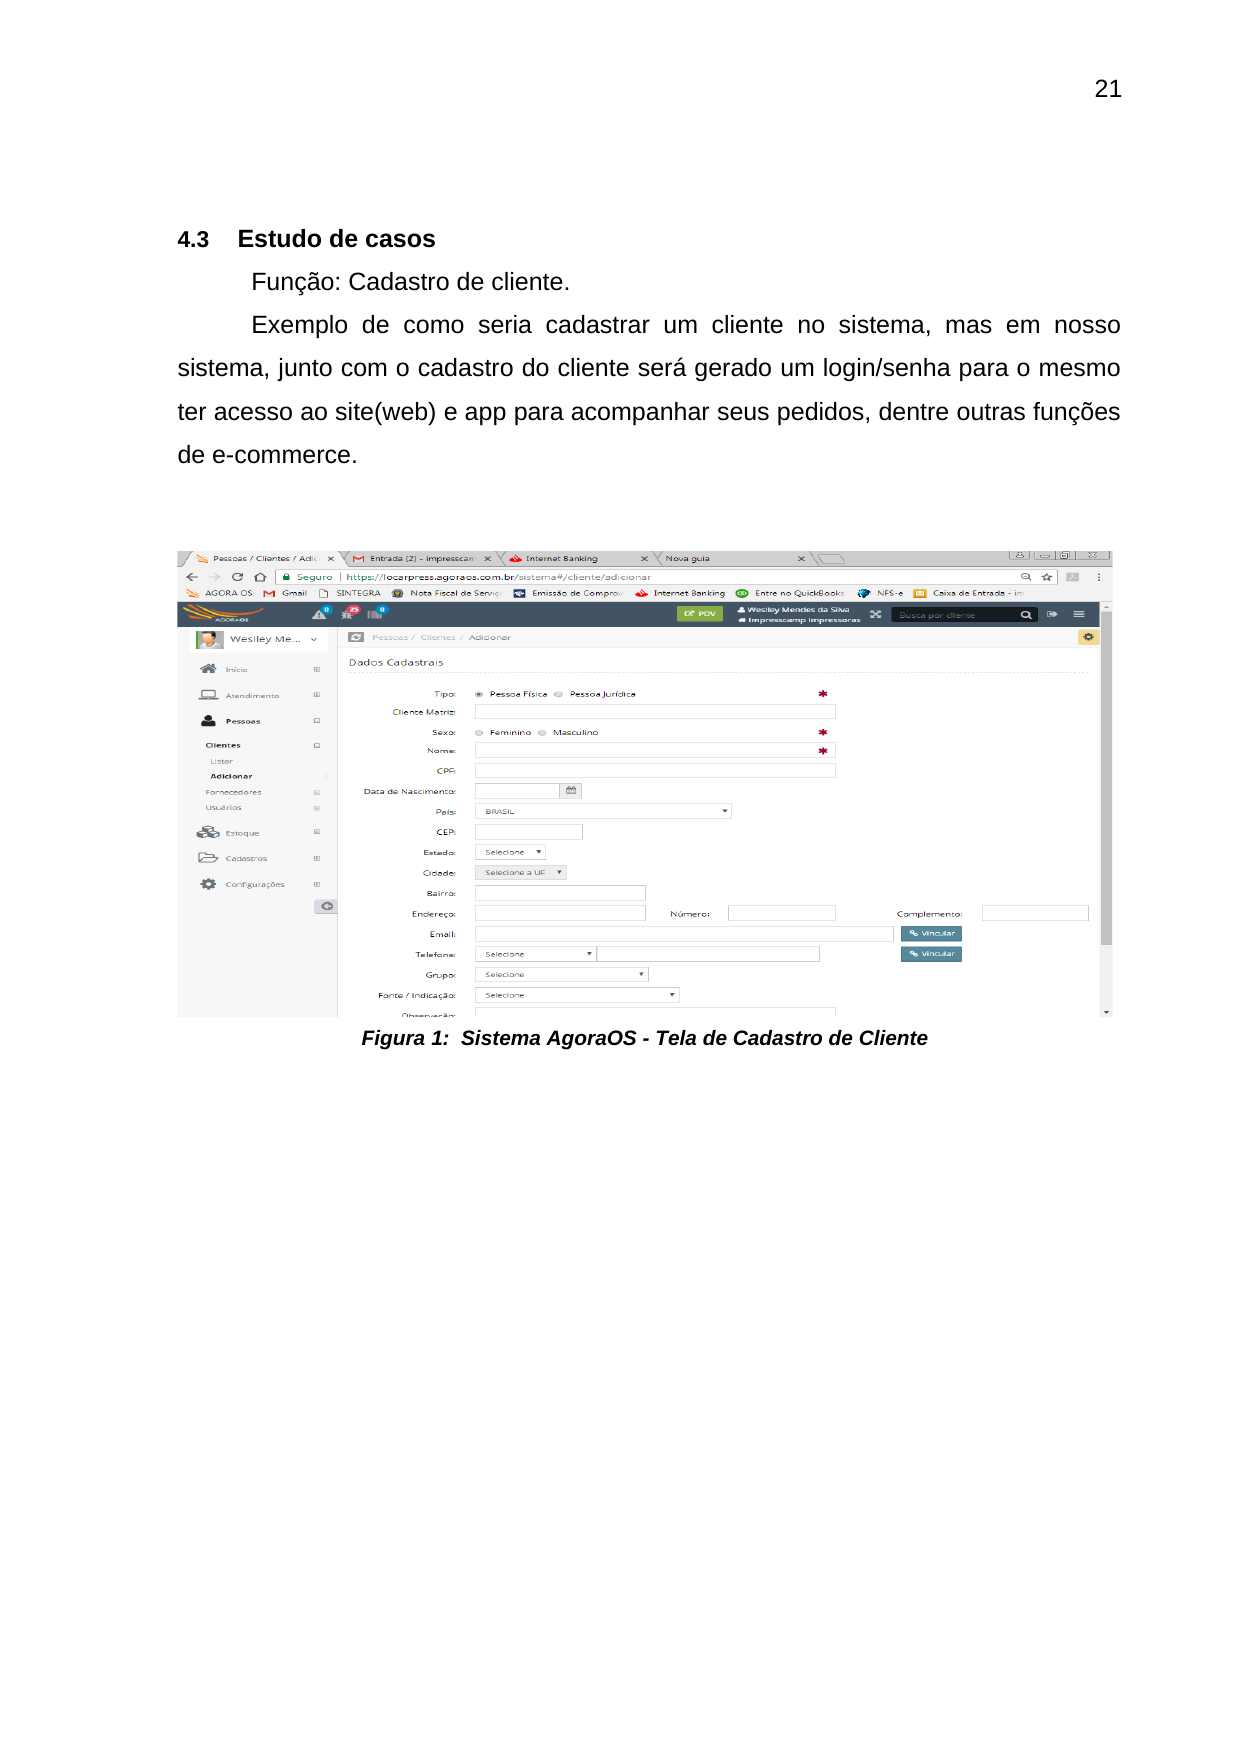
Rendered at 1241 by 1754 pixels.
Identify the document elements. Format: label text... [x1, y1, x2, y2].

text Função: Cadastro de cliente. [177, 267, 1122, 296]
text Exemplo de como seria cadastrar um cliente no sistema, mas em nosso sistema, junto com o cadastro do cliente será gerado um login/senha para o mesmo ter acesso ao site(web) e app para acompanhar seus pedidos, dentre outras funções de e-commerce. [177, 310, 1122, 468]
subtitle Estudo de casos [177, 224, 1122, 253]
text Figura 1: Sistema AgoraOS - Tela de Cadastro de Cliente [177, 1017, 1113, 1049]
picture [177, 551, 1113, 1017]
